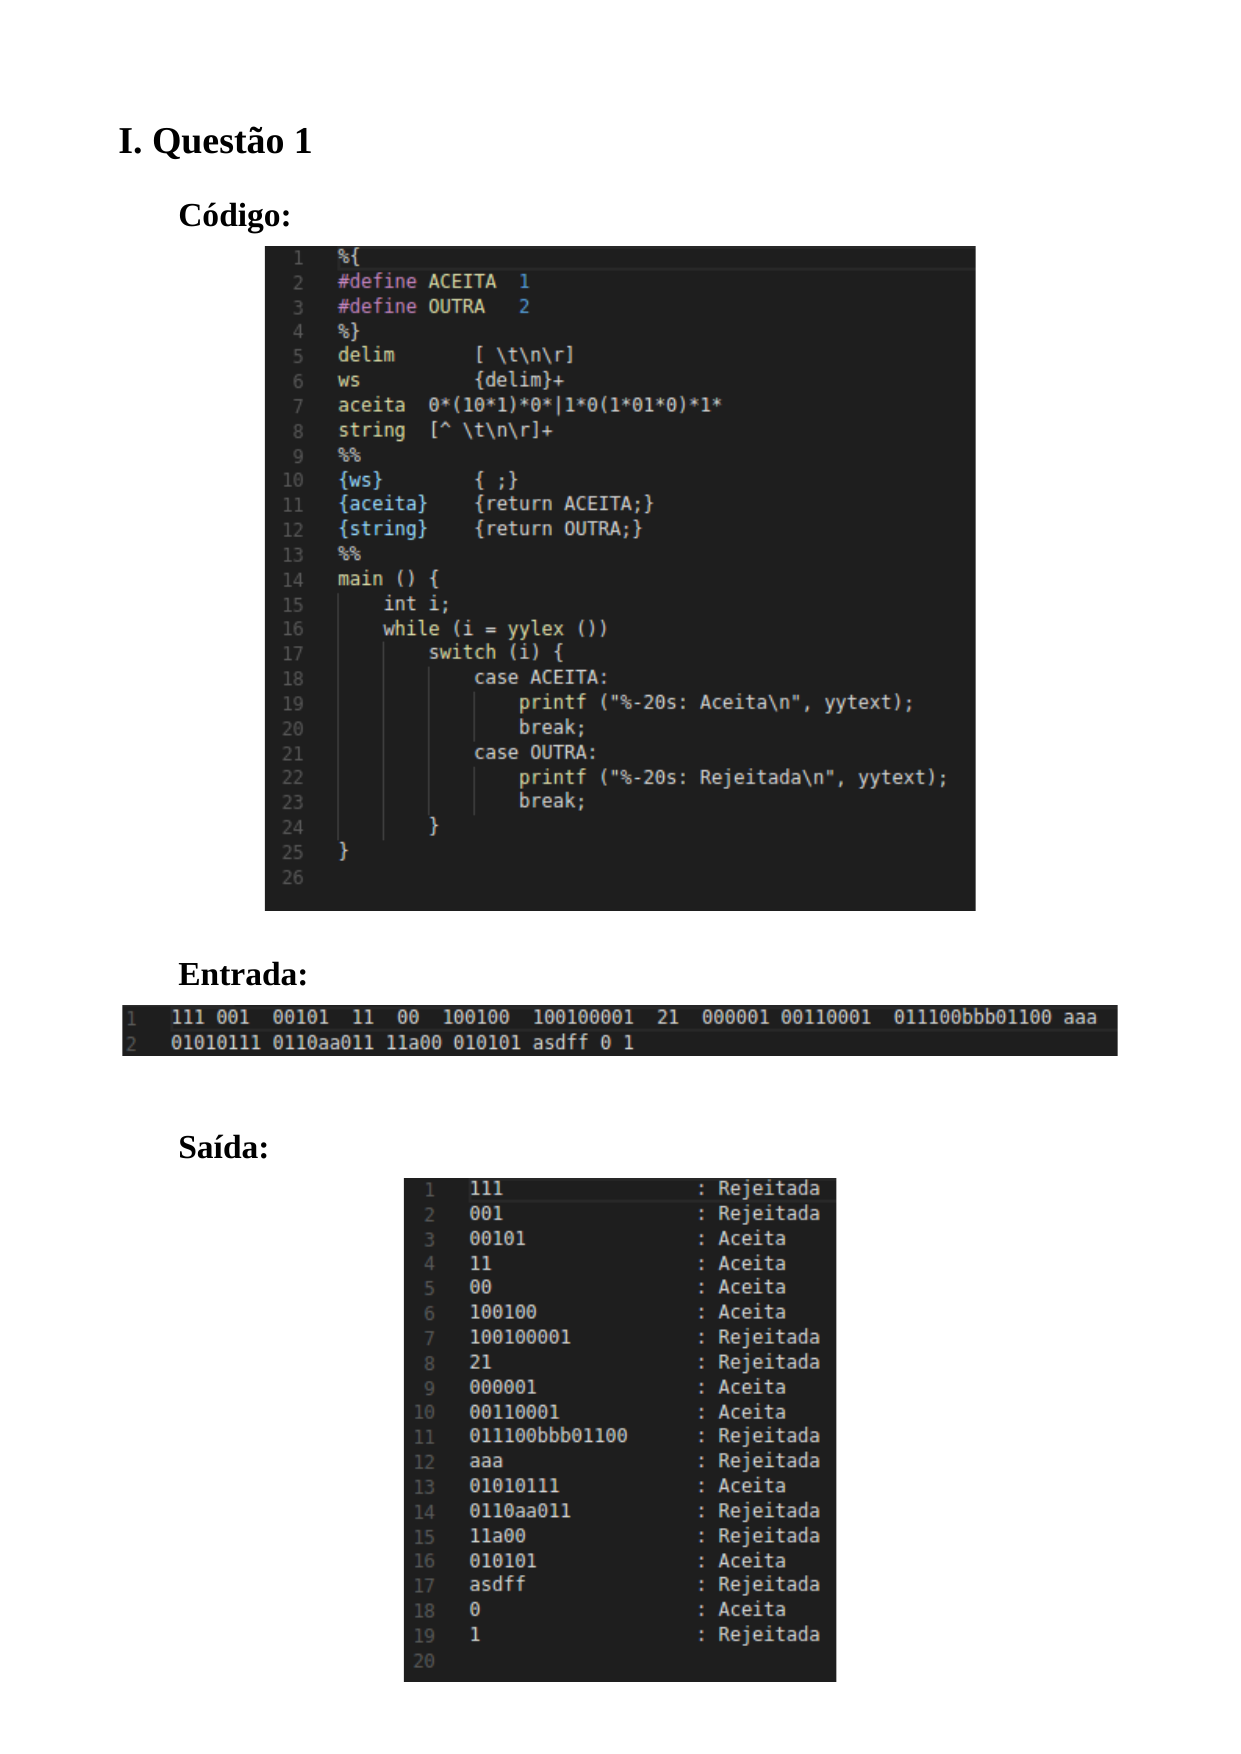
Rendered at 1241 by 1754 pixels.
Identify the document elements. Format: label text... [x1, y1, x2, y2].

picture [264, 246, 976, 911]
picture [122, 1005, 1118, 1056]
subtitle Entrada: [118, 954, 1122, 993]
picture [403, 1178, 837, 1682]
subtitle I. Questão 1 [118, 118, 1122, 162]
subtitle Saída: [118, 1127, 1122, 1166]
subtitle Código: [118, 195, 1122, 234]
